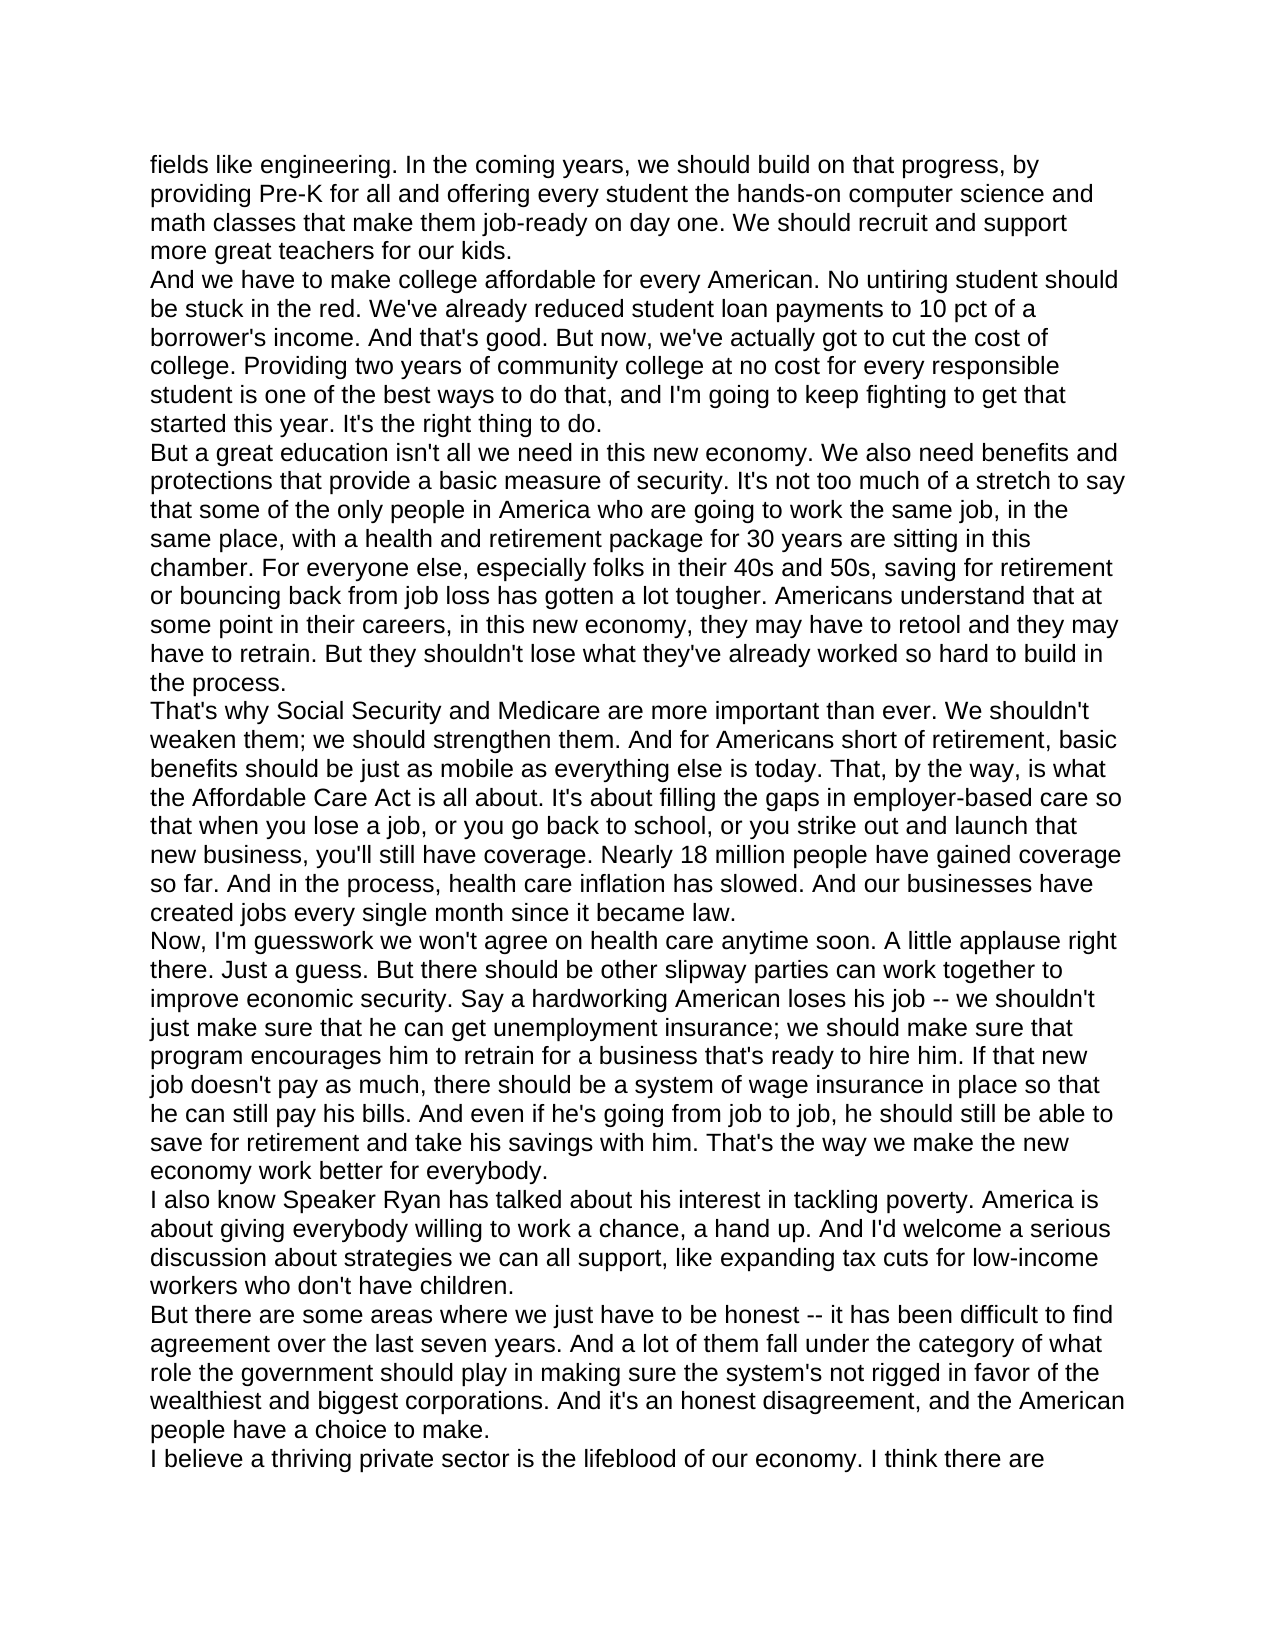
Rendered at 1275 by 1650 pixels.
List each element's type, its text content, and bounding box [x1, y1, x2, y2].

text But a great education isn't all we need in this new economy. We also need benefits and protections that provide a basic measure of security. It's not too much of a stretch to say that some of the only people in America who are going to work the same job, in the same place, with a health and retirement package for 30 years are sitting in this chamber. For everyone else, especially folks in their 40s and 50s, saving for retirement or bouncing back from job loss has gotten a lot tougher. Americans understand that at some point in their careers, in this new economy, they may have to retool and they may have to retrain. But they shouldn't lose what they've already worked so hard to build in the process. [150, 437, 1125, 696]
text But there are some areas where we just have to be honest -- it has been difficult to find agreement over the last seven years. And a lot of them fall under the category of what role the government should play in making sure the system's not rigged in favor of the wealthiest and biggest corporations. And it's an honest disagreement, and the American people have a choice to make. [150, 1300, 1125, 1444]
text I believe a thriving private sector is the lifeblood of our economy. I think there are [150, 1444, 1125, 1472]
text I also know Speaker Ryan has talked about his interest in tackling poverty. America is about giving everybody willing to work a chance, a hand up. And I'd welcome a serious discussion about strategies we can all support, like expanding tax cuts for low-income workers who don't have children. [150, 1185, 1125, 1300]
text fields like engineering. In the coming years, we should build on that progress, by providing Pre-K for all and offering every student the hands-on computer science and math classes that make them job-ready on day one. We should recruit and support more great teachers for our kids. [150, 150, 1125, 265]
text That's why Social Security and Medicare are more important than ever. We shouldn't weaken them; we should strengthen them. And for Americans short of retirement, basic benefits should be just as mobile as everything else is today. That, by the way, is what the Affordable Care Act is all about. It's about filling the gaps in employer-based care so that when you lose a job, or you go back to school, or you strike out and launch that new business, you'll still have coverage. Nearly 18 million people have gained coverage so far. And in the process, health care inflation has slowed. And our businesses have created jobs every single month since it became law. [150, 696, 1125, 926]
text Now, I'm guesswork we won't agree on health care anytime soon. A little applause right there. Just a guess. But there should be other slipway parties can work together to improve economic security. Say a hardworking American loses his job -- we shouldn't just make sure that he can get unemployment insurance; we should make sure that program encourages him to retrain for a business that's ready to hire him. If that new job doesn't pay as much, there should be a system of wage insurance in place so that he can still pay his bills. And even if he's going from job to job, he should still be able to save for retirement and take his savings with him. That's the way we make the new economy work better for everybody. [150, 926, 1125, 1185]
text And we have to make college affordable for every American. No untiring student should be stuck in the red. We've already reduced student loan payments to 10 pct of a borrower's income. And that's good. But now, we've actually got to cut the cost of college. Providing two years of community college at no cost for every responsible student is one of the best ways to do that, and I'm going to keep fighting to get that started this year. It's the right thing to do. [150, 265, 1125, 437]
